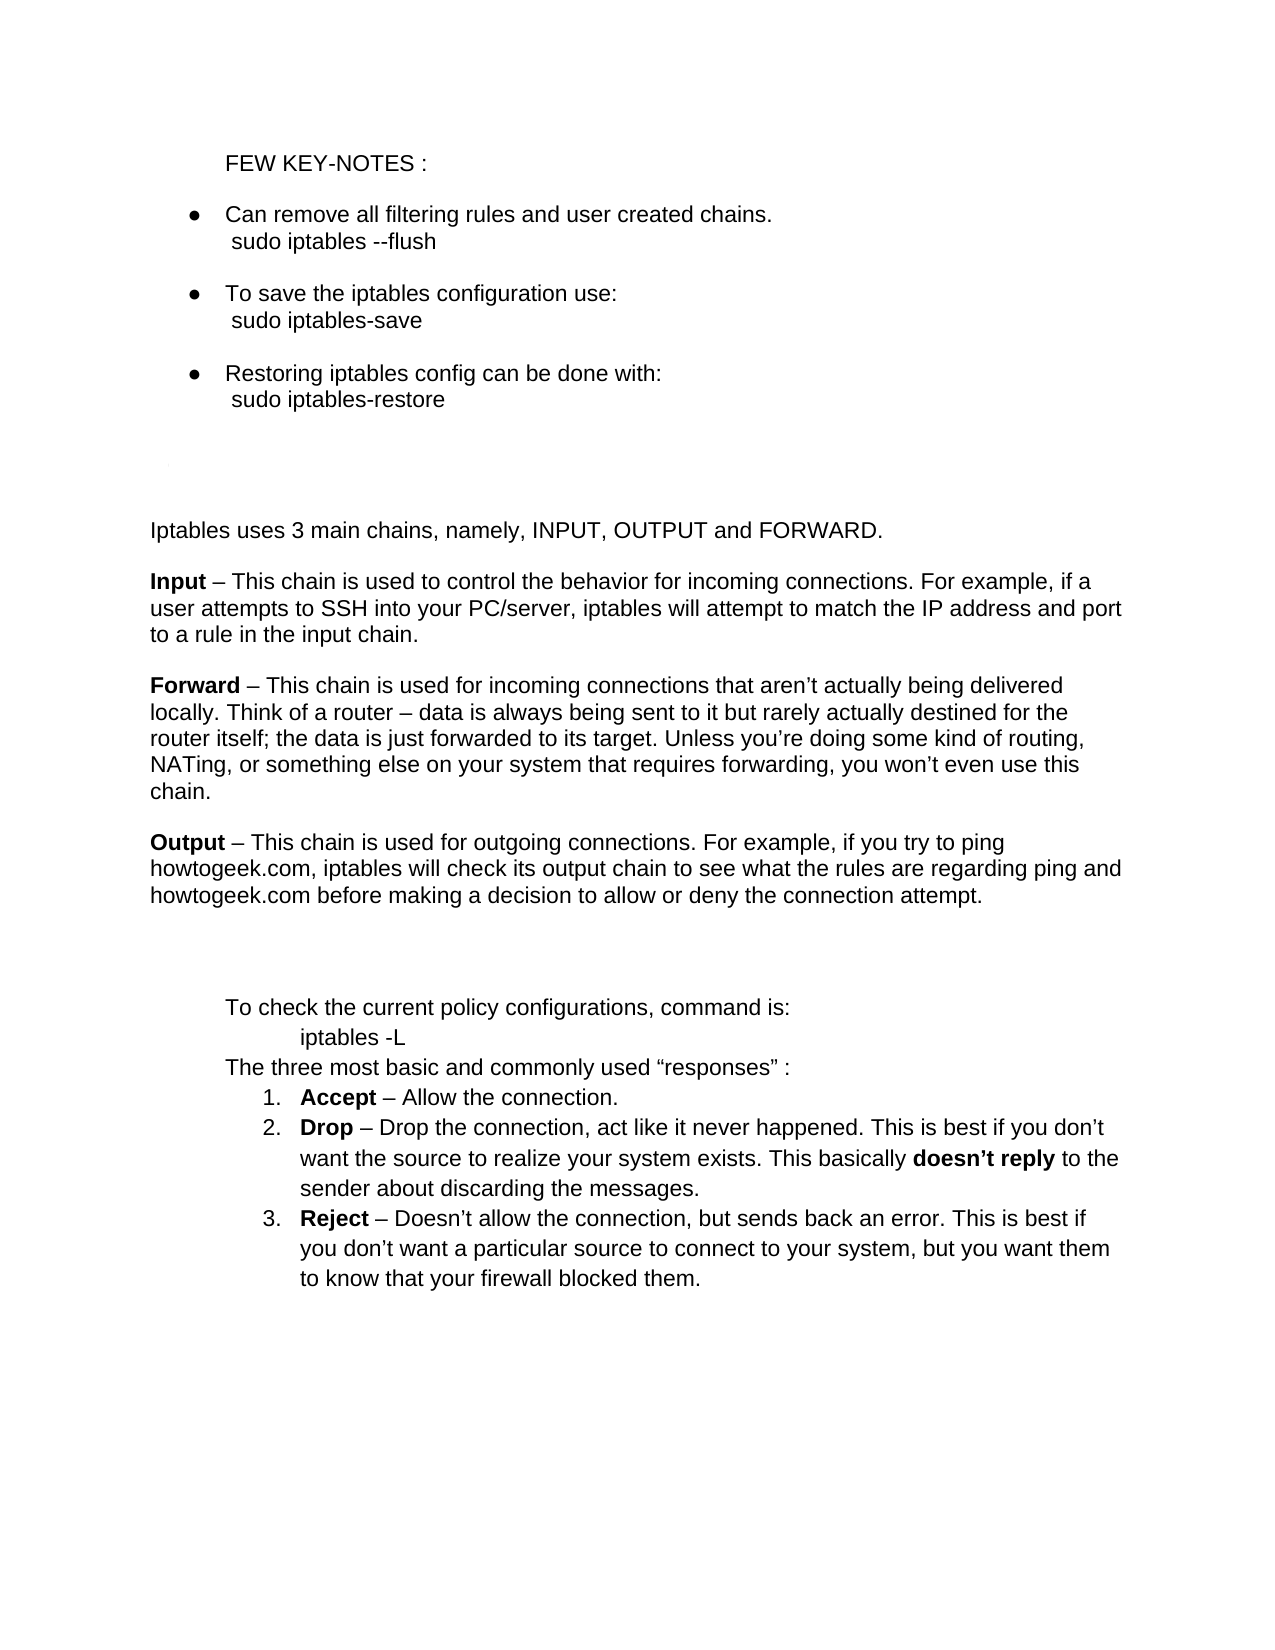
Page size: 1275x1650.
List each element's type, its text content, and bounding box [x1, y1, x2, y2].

list Reject – Doesn’t allow the connection, but sends back an error. This is best if you don’t want a particular source to connect to your system, but you want them to know that your firewall blocked them. [262, 1205, 1125, 1292]
text To check the current policy configurations, command is: [225, 993, 1125, 1020]
list Drop – Drop the connection, act like it never happened. This is best if you don’t want the source to realize your system exists. This basically doesn’t reply to the sender about discarding the messages. [262, 1114, 1125, 1201]
text iptables -L [225, 1024, 1125, 1050]
list Restoring iptables config can be done with: sudo iptables-restore [187, 359, 1125, 438]
text Output – This chain is used for outgoing connections. For example, if you try to ping howtogeek.com, iptables will check its output chain to see what the rules are regarding ping and howtogeek.com before making a decision to allow or deny the connection attempt. [150, 829, 1125, 908]
list Can remove all filtering rules and user created chains. sudo iptables --flush [187, 201, 1125, 280]
text FEW KEY-NOTES : [225, 150, 1125, 176]
list Accept – Allow the connection. [262, 1084, 1125, 1110]
list To save the iptables configuration use: sudo iptables-save [187, 280, 1125, 359]
text Input – This chain is used to control the behavior for incoming connections. For example, if a user attempts to SSH into your PC/server, iptables will attempt to match the IP address and port to a rule in the input chain. [150, 568, 1125, 647]
text The three most basic and commonly used “responses” : [225, 1054, 1125, 1080]
text Iptables uses 3 main chains, namely, INPUT, OUTPUT and FORWARD. [150, 517, 1125, 543]
text Forward – This chain is used for incoming connections that aren’t actually being delivered locally. Think of a router – data is always being sent to it but rarely actually destined for the router itself; the data is just forwarded to its target. Unless you’re doing some kind of routing, NATing, or something else on your system that requires forwarding, you won’t even use this chain. [150, 672, 1125, 804]
